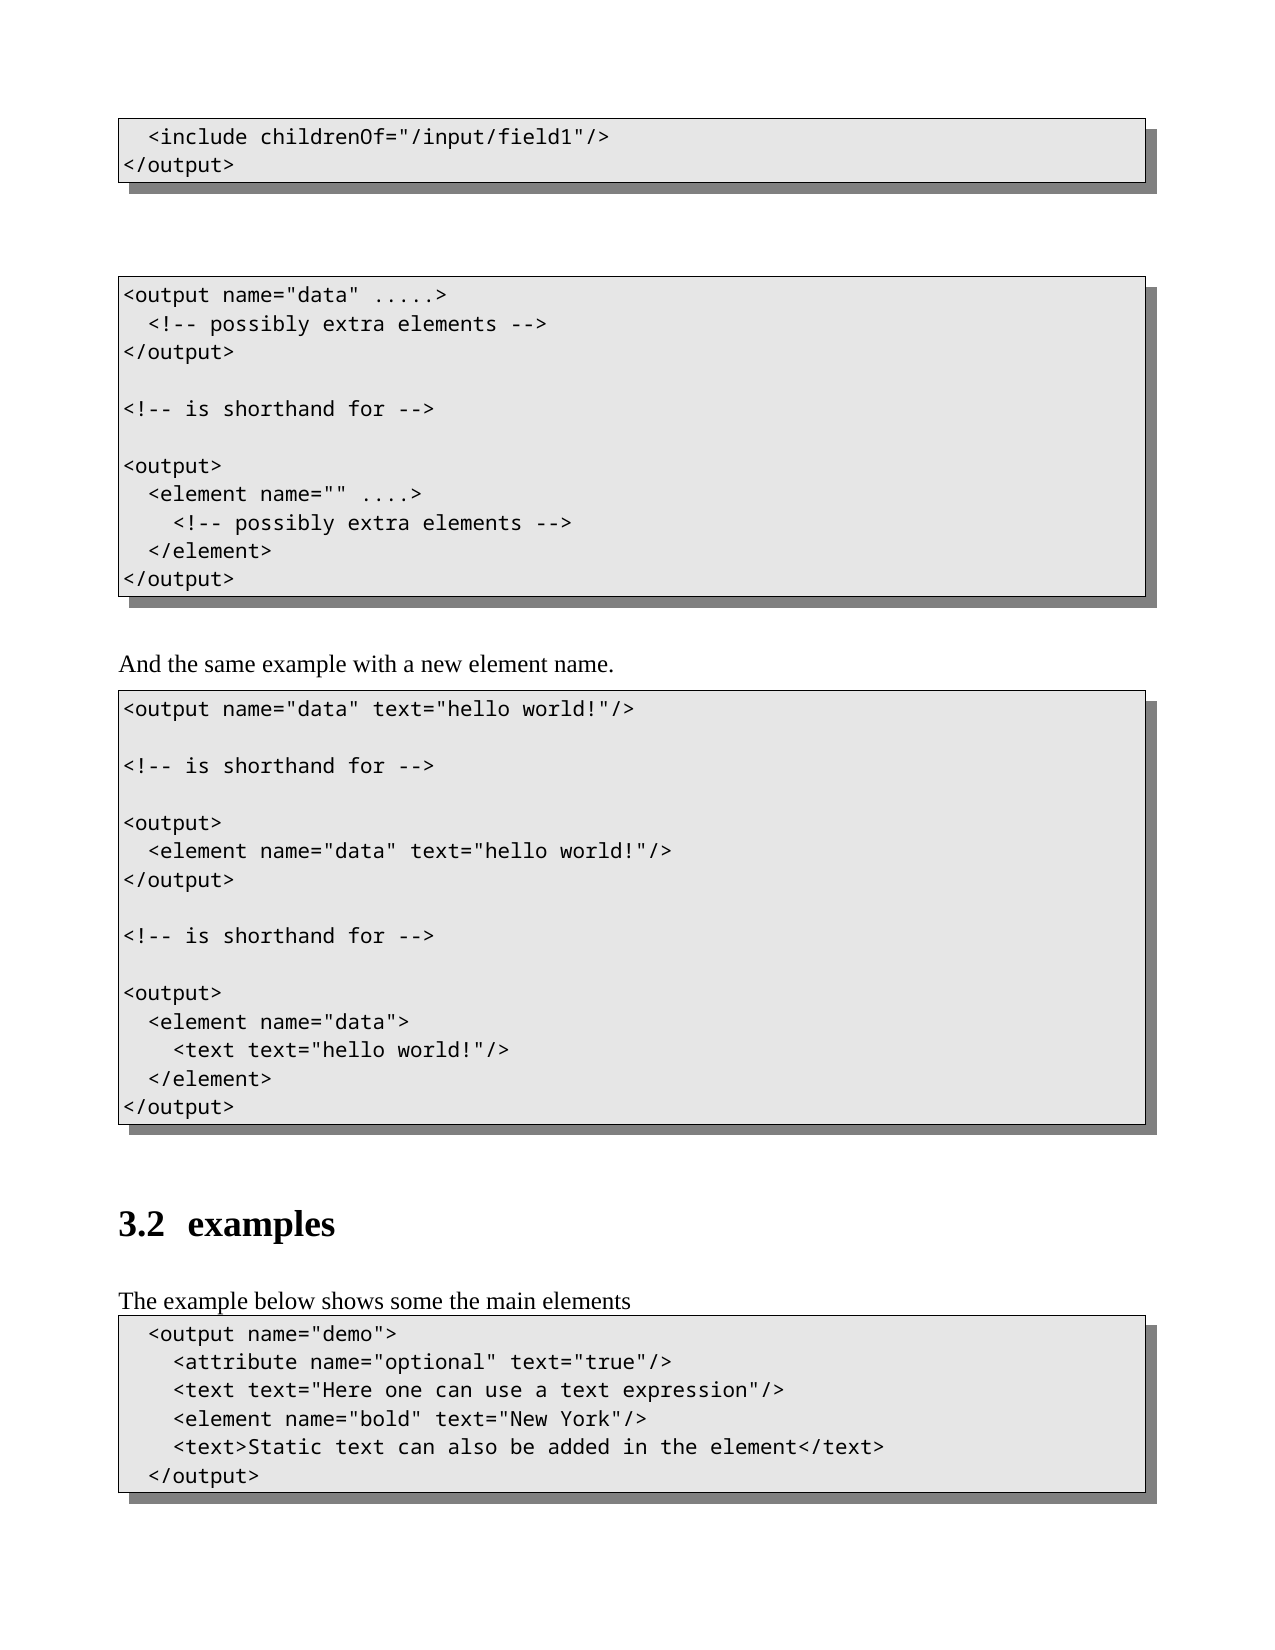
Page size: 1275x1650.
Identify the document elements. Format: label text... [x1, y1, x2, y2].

text <!-- possibly extra elements --> [119, 504, 1145, 532]
text <output name="data" text="hello world!"/> [119, 691, 1145, 718]
text <element name="data"> [119, 1003, 1145, 1031]
text <text text="Here one can use a text expression"/> [119, 1372, 1145, 1400]
text </output> [119, 333, 1145, 361]
text </output> [119, 561, 1145, 596]
text <output> [119, 974, 1145, 1003]
text <text>Static text can also be added in the element</text> [119, 1428, 1145, 1457]
text <element name="data" text="hello world!"/> [119, 832, 1145, 861]
text <element name="" ....> [119, 475, 1145, 504]
subtitle examples [118, 1202, 1157, 1245]
text <!-- is shorthand for --> [119, 390, 1145, 418]
text <include childrenOf="/input/field1"/> [119, 119, 1145, 147]
text <element name="bold" text="New York"/> [119, 1400, 1145, 1428]
text </output> [119, 147, 1145, 182]
text The example below shows some the main elements [118, 1286, 1157, 1315]
text </output> [119, 1088, 1145, 1124]
text <!-- possibly extra elements --> [119, 304, 1145, 333]
text <!-- is shorthand for --> [119, 918, 1145, 946]
text </element> [119, 1060, 1145, 1088]
text <text text="hello world!"/> [119, 1031, 1145, 1060]
text And the same example with a new element name. [118, 649, 1157, 678]
text <output> [119, 804, 1145, 832]
text <output name="demo"> [119, 1316, 1145, 1343]
text </element> [119, 532, 1145, 561]
text <output> [119, 447, 1145, 475]
text <!-- is shorthand for --> [119, 747, 1145, 775]
text <output name="data" .....> [119, 277, 1145, 304]
text <attribute name="optional" text="true"/> [119, 1343, 1145, 1372]
text </output> [119, 1457, 1145, 1492]
text </output> [119, 861, 1145, 889]
